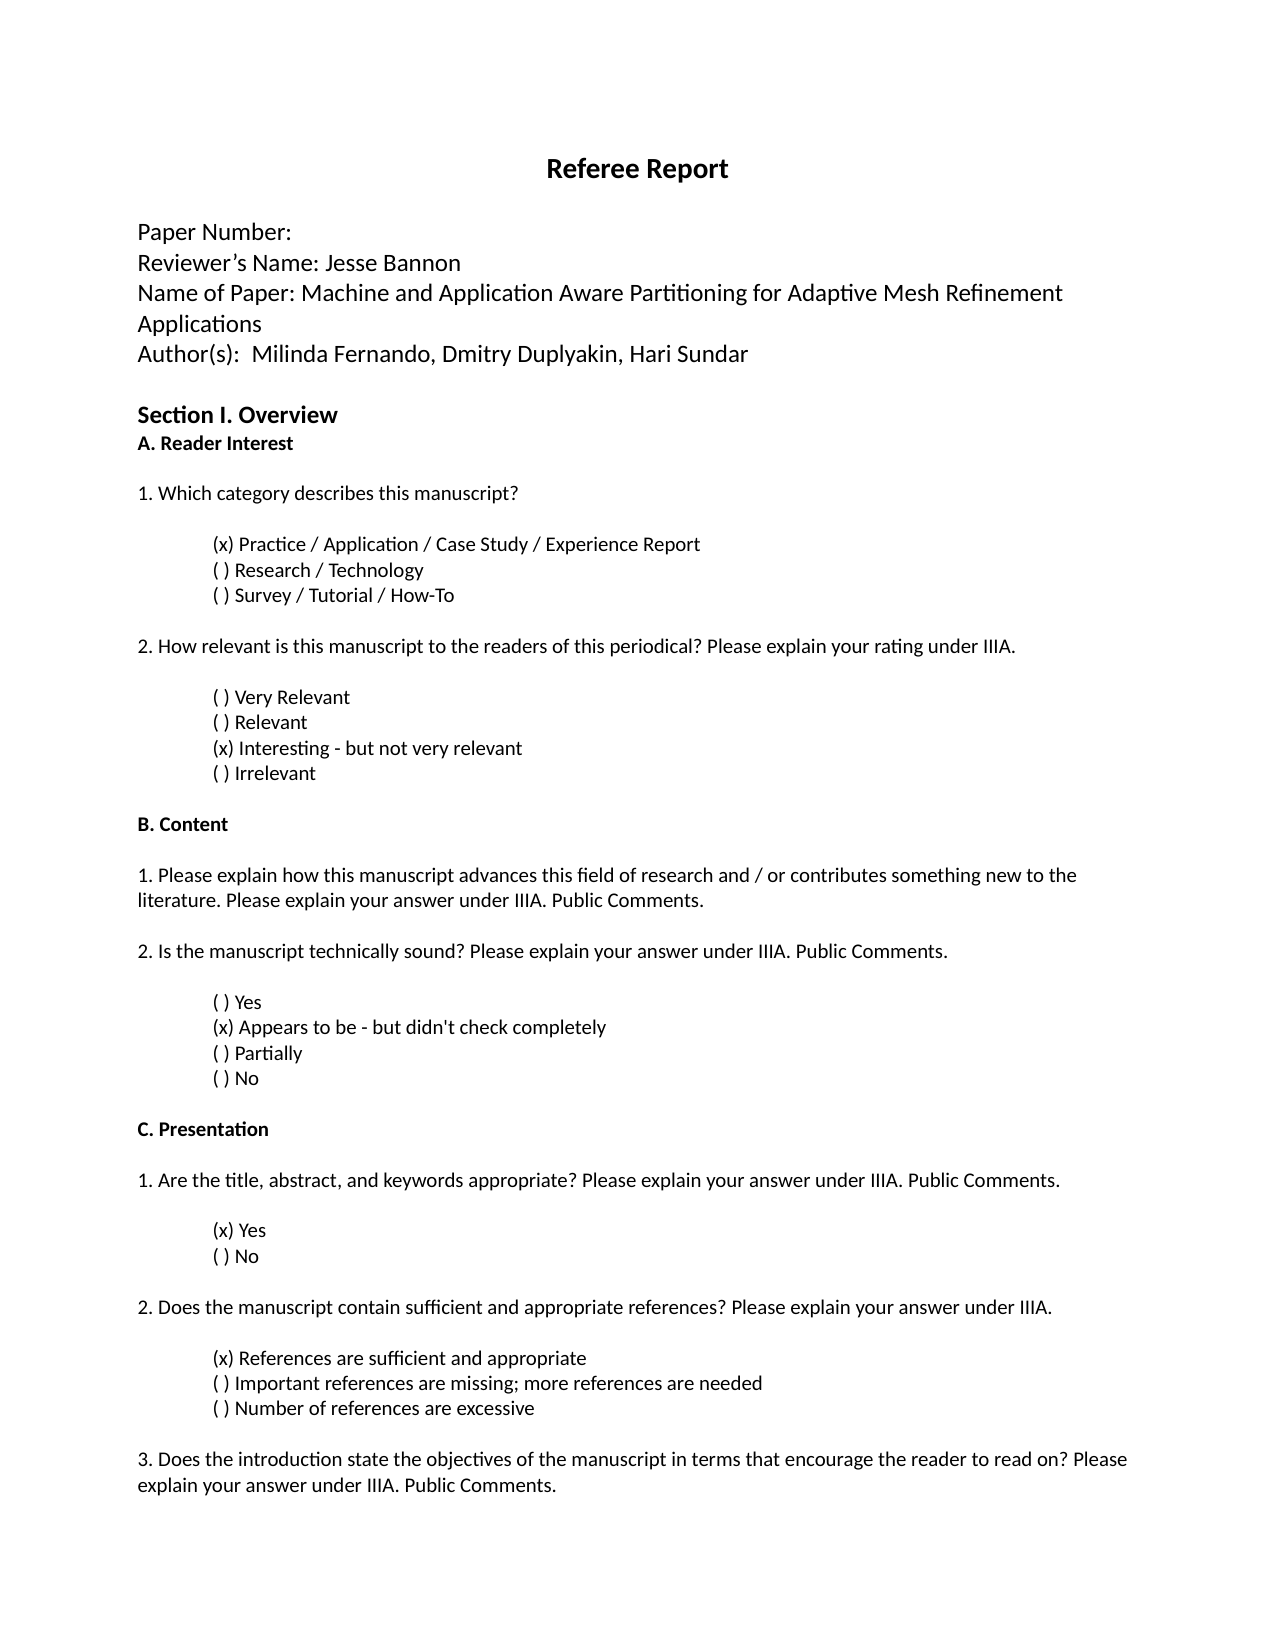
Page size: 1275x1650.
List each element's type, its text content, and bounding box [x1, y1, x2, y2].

text (x) Interesting - but not very relevant [212, 735, 1138, 760]
text Author(s): Milinda Fernando, Dmitry Duplyakin, Hari Sundar [137, 338, 1138, 369]
text ( ) Very Relevant [212, 684, 1138, 709]
text ( ) Relevant [212, 709, 1138, 735]
text C. Presentation [137, 1116, 1138, 1141]
text ( ) No [212, 1243, 1138, 1268]
text ( ) Irrelevant [212, 760, 1138, 786]
text 1. Which category describes this manuscript? [137, 481, 1138, 506]
text (x) References are sufficient and appropriate [212, 1345, 1138, 1370]
text Name of Paper: Machine and Application Aware Partitioning for Adaptive Mesh Refinement Applications [137, 277, 1138, 338]
text 2. Does the manuscript contain sufficient and appropriate references? Please explain your answer under IIIA. [137, 1294, 1138, 1319]
text (x) Appears to be - but didn't check completely [212, 1014, 1138, 1040]
text 3. Does the introduction state the objectives of the manuscript in terms that encourage the reader to read on? Please explain your answer under IIIA. Public Comments. [137, 1446, 1138, 1497]
text (x) Yes [212, 1218, 1138, 1243]
text (x) Practice / Application / Case Study / Experience Report [212, 531, 1138, 557]
text ( ) Important references are missing; more references are needed [212, 1370, 1138, 1396]
text Referee Report [137, 150, 1138, 186]
text 2. Is the manuscript technically sound? Please explain your answer under IIIA. Public Comments. [137, 938, 1138, 963]
text Paper Number: [137, 216, 1138, 247]
text ( ) Survey / Tutorial / How-To [212, 582, 1138, 608]
text 2. How relevant is this manuscript to the readers of this periodical? Please explain your rating under IIIA. [137, 633, 1138, 658]
text 1. Please explain how this manuscript advances this field of research and / or contributes something new to the literature. Please explain your answer under IIIA. Public Comments. [137, 862, 1138, 913]
text A. Reader Interest [137, 430, 1138, 455]
text Section I. Overview [137, 399, 1138, 430]
text ( ) Number of references are excessive [212, 1396, 1138, 1421]
text 1. Are the title, abstract, and keywords appropriate? Please explain your answer under IIIA. Public Comments. [137, 1167, 1138, 1192]
text ( ) Partially [212, 1040, 1138, 1065]
text ( ) Yes [212, 989, 1138, 1014]
text ( ) Research / Technology [212, 557, 1138, 582]
text B. Content [137, 811, 1138, 836]
text ( ) No [212, 1065, 1138, 1091]
text Reviewer’s Name: Jesse Bannon [137, 247, 1138, 277]
